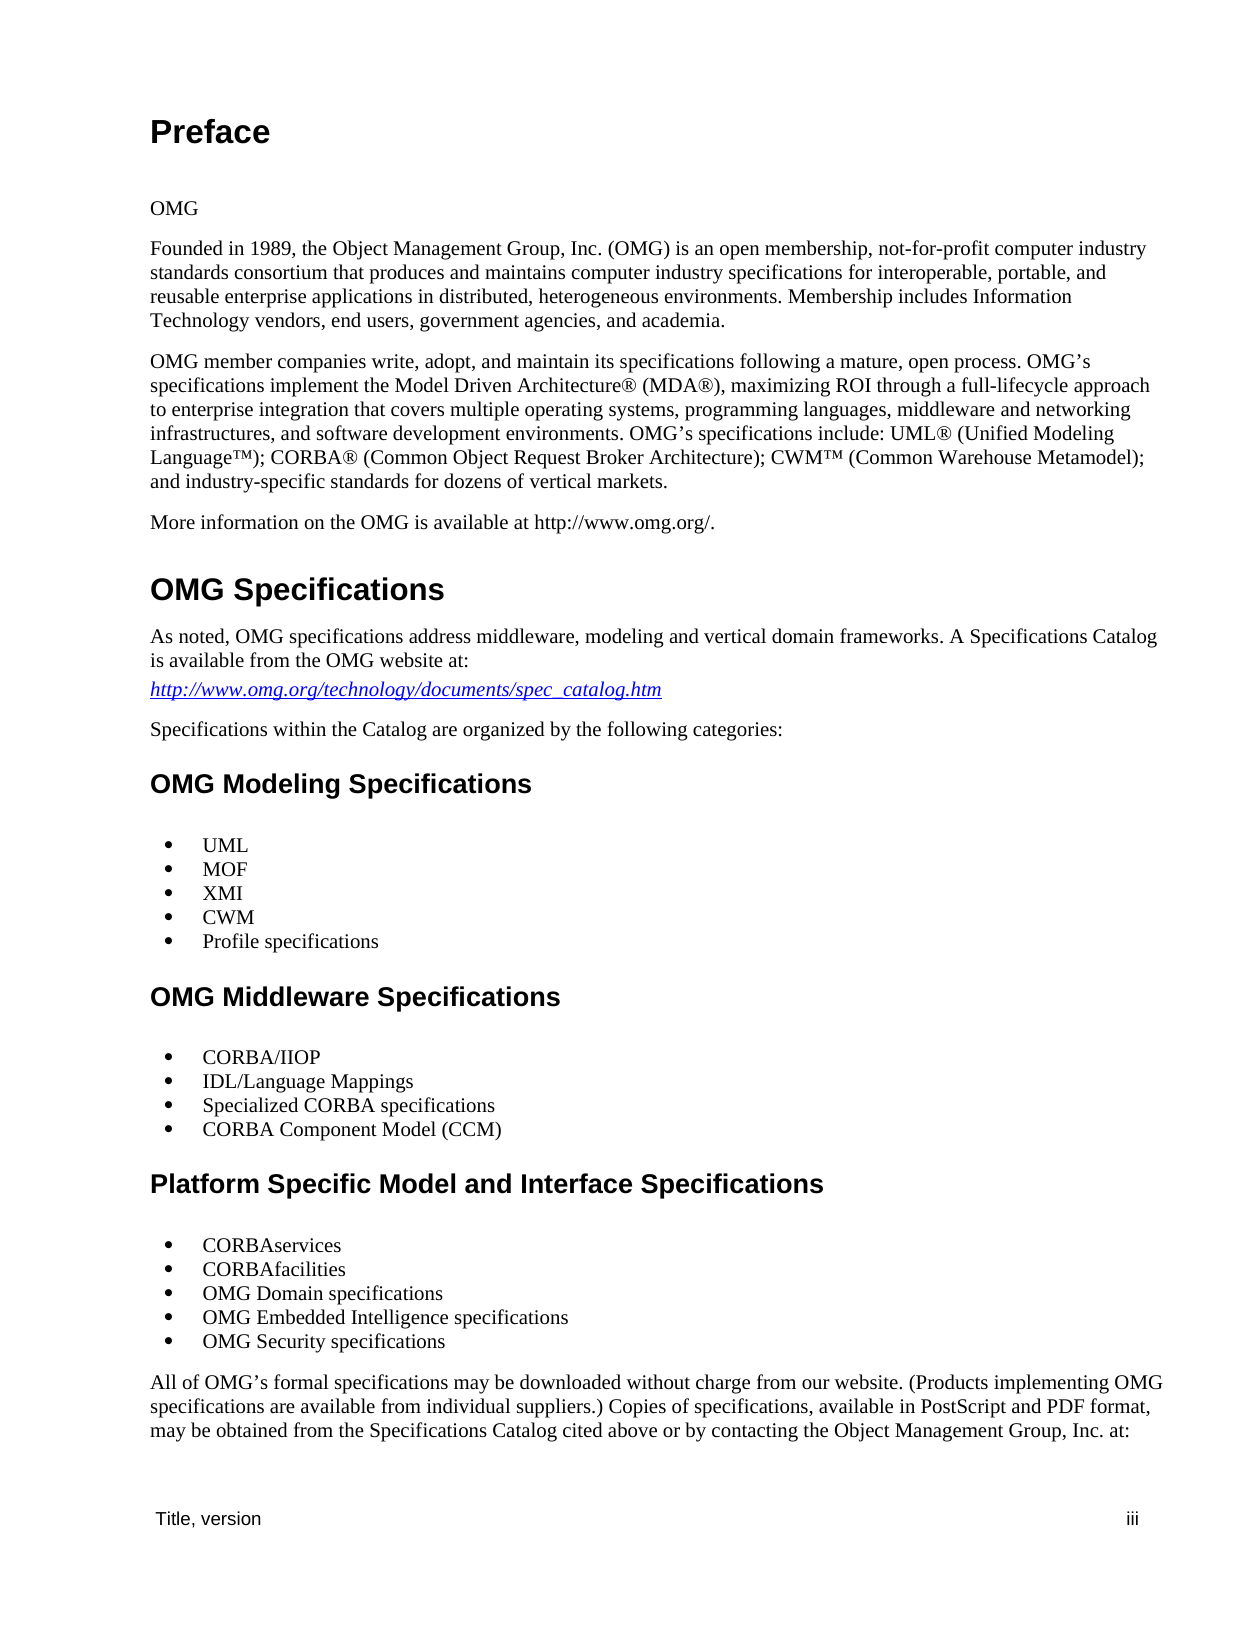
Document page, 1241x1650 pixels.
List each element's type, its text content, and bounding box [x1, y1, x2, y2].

text http://www.omg.org/technology/documents/spec_catalog.htm [150, 672, 1166, 701]
text Specifications within the Catalog are organized by the following categories: [150, 717, 1166, 741]
list OMG Embedded Intelligence specifications [165, 1305, 1152, 1329]
list UML [165, 833, 1152, 857]
text As noted, OMG specifications address middleware, modeling and vertical domain frameworks. A Specifications Catalog is available from the OMG website at: [150, 624, 1166, 672]
text More information on the OMG is available at http://www.omg.org/. [150, 510, 1166, 534]
text Founded in 1989, the Object Management Group, Inc. (OMG) is an open membership, not-for-profit computer industry standards consortium that produces and maintains computer industry specifications for interoperable, portable, and reusable enterprise applications in distributed, heterogeneous environments. Membership includes Information Technology vendors, end users, government agencies, and academia. [150, 236, 1166, 332]
list MOF [165, 857, 1152, 881]
list CWM [165, 905, 1152, 929]
text OMG [150, 188, 1166, 220]
list OMG Domain specifications [165, 1281, 1152, 1305]
text OMG member companies write, adopt, and maintain its specifications following a mature, open process. OMG’s specifications implement the Model Driven Architecture® (MDA®), maximizing ROI through a full-lifecycle approach to enterprise integration that covers multiple operating systems, programming languages, middleware and networking infrastructures, and software development environments. OMG’s specifications include: UML® (Unified Modeling Language™); CORBA® (Common Object Request Broker Architecture); CWM™ (Common Warehouse Metamodel); and industry-specific standards for dozens of vertical markets. [150, 349, 1166, 493]
subtitle Preface [150, 112, 1166, 151]
text All of OMG’s formal specifications may be downloaded without charge from our website. (Products implementing OMG specifications are available from individual suppliers.) Copies of specifications, available in PostScript and PDF format, may be obtained from the Specifications Catalog cited above or by contacting the Object Management Group, Inc. at: [150, 1370, 1166, 1442]
text Platform Specific Model and Interface Specifications [150, 1168, 1166, 1231]
list CORBAservices [165, 1233, 1152, 1257]
list XMI [165, 881, 1152, 905]
list IDL/Language Mappings [165, 1069, 1152, 1093]
text OMG Middleware Specifications [150, 981, 1166, 1043]
list Profile specifications [165, 929, 1152, 953]
text OMG Specifications [150, 571, 1166, 607]
list CORBA/IIOP [165, 1045, 1152, 1069]
list CORBA Component Model (CCM) [165, 1117, 1152, 1141]
list Specialized CORBA specifications [165, 1093, 1152, 1117]
list OMG Security specifications [165, 1329, 1152, 1353]
text OMG Modeling Specifications [150, 768, 1166, 831]
list CORBAfacilities [165, 1257, 1152, 1281]
